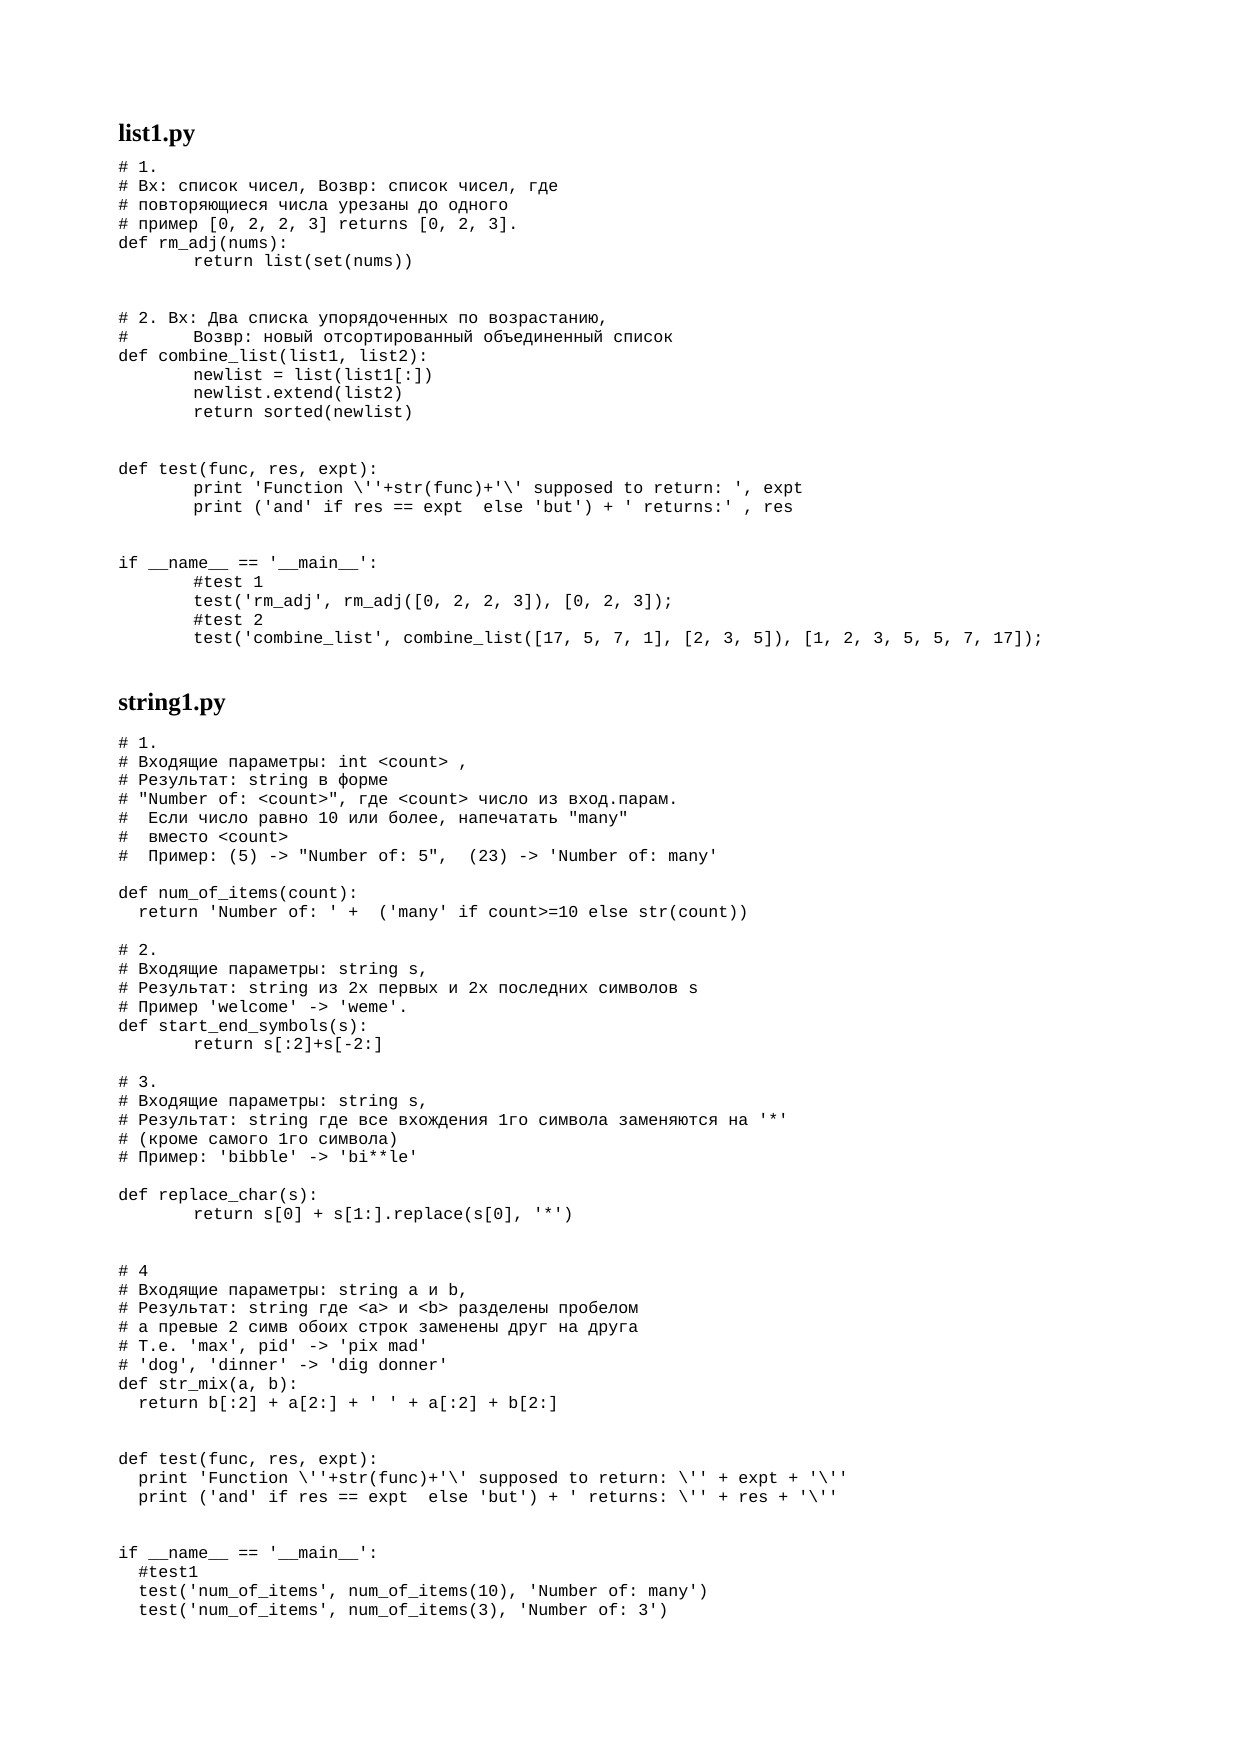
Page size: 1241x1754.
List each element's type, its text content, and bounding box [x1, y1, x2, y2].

text # Результат: string в форме [118, 772, 1122, 791]
text def str_mix(a, b): [118, 1375, 1122, 1394]
text # пример [0, 2, 2, 3] returns [0, 2, 3]. [118, 215, 1122, 234]
text def rm_adj(nums): [118, 234, 1122, 253]
text # Результат: string где <a> и <b> разделены пробелом [118, 1300, 1122, 1319]
text # 2. Вх: Два списка упорядоченных по возрастанию, [118, 309, 1122, 328]
text def combine_list(list1, list2): [118, 347, 1122, 366]
text # Возвр: новый отсортированный объединенный список [118, 328, 1122, 347]
text # Если число равно 10 или более, напечатать "many" [118, 810, 1122, 828]
text #test1 [118, 1564, 1122, 1583]
text # (кроме самого 1го символа) [118, 1130, 1122, 1149]
text # Т.е. 'max', pid' -> 'pix mad' [118, 1338, 1122, 1356]
text test('num_of_items', num_of_items(10), 'Number of: many') [118, 1583, 1122, 1602]
text if __name__ == '__main__': [118, 555, 1122, 573]
text # Результат: string из 2х первых и 2х последних символов s [118, 979, 1122, 998]
text # Пример 'welcome' -> 'weme'. [118, 998, 1122, 1017]
text test('num_of_items', num_of_items(3), 'Number of: 3') [118, 1602, 1122, 1620]
text # 1. [118, 734, 1122, 753]
text def start_end_symbols(s): [118, 1017, 1122, 1036]
text # 2. [118, 942, 1122, 961]
text # Входящие параметры: string s, [118, 1092, 1122, 1111]
text # 3. [118, 1074, 1122, 1092]
text def test(func, res, expt): [118, 460, 1122, 479]
text return s[:2]+s[-2:] [118, 1036, 1122, 1055]
text # Результат: string где все вхождения 1го символа заменяются на '*' [118, 1111, 1122, 1130]
text return b[:2] + a[2:] + ' ' + a[:2] + b[2:] [118, 1394, 1122, 1413]
text # а превые 2 симв обоих строк заменены друг на друга [118, 1319, 1122, 1338]
text string1.py [118, 687, 1122, 715]
text # вместо <count> [118, 828, 1122, 847]
text # 1. [118, 159, 1122, 178]
text #test 1 [118, 573, 1122, 592]
text # Вх: список чисел, Возвр: список чисел, где [118, 178, 1122, 196]
text # Входящие параметры: string s, [118, 961, 1122, 979]
text # "Number of: <count>", где <count> число из вход.парам. [118, 791, 1122, 810]
text return 'Number of: ' + ('many' if count>=10 else str(count)) [118, 904, 1122, 923]
text return sorted(newlist) [118, 404, 1122, 423]
text def replace_char(s): [118, 1187, 1122, 1206]
text # Пример: (5) -> "Number of: 5", (23) -> 'Number of: many' [118, 847, 1122, 866]
text test('rm_adj', rm_adj([0, 2, 2, 3]), [0, 2, 3]); [118, 592, 1122, 611]
text # 4 [118, 1262, 1122, 1281]
text newlist.extend(list2) [118, 385, 1122, 404]
text def num_of_items(count): [118, 885, 1122, 904]
text def test(func, res, expt): [118, 1451, 1122, 1469]
text print 'Function \''+str(func)+'\' supposed to return: \'' + expt + '\'' [118, 1469, 1122, 1488]
text if __name__ == '__main__': [118, 1545, 1122, 1564]
text # 'dog', 'dinner' -> 'dig donner' [118, 1356, 1122, 1375]
text return s[0] + s[1:].replace(s[0], '*') [118, 1206, 1122, 1224]
text print ('and' if res == expt else 'but') + ' returns: \'' + res + '\'' [118, 1488, 1122, 1507]
text test('combine_list', combine_list([17, 5, 7, 1], [2, 3, 5]), [1, 2, 3, 5, 5, 7, 17]); [118, 630, 1122, 649]
text print 'Function \''+str(func)+'\' supposed to return: ', expt [118, 479, 1122, 498]
text print ('and' if res == expt else 'but') + ' returns:' , res [118, 498, 1122, 517]
text return list(set(nums)) [118, 253, 1122, 272]
text # Пример: 'bibble' -> 'bi**le' [118, 1149, 1122, 1168]
text # Входящие параметры: int <count> , [118, 753, 1122, 772]
text list1.py [118, 118, 1122, 147]
text # повторяющиеся числа урезаны до одного [118, 196, 1122, 215]
text #test 2 [118, 611, 1122, 630]
text newlist = list(list1[:]) [118, 366, 1122, 385]
text # Входящие параметры: string a и b, [118, 1281, 1122, 1300]
